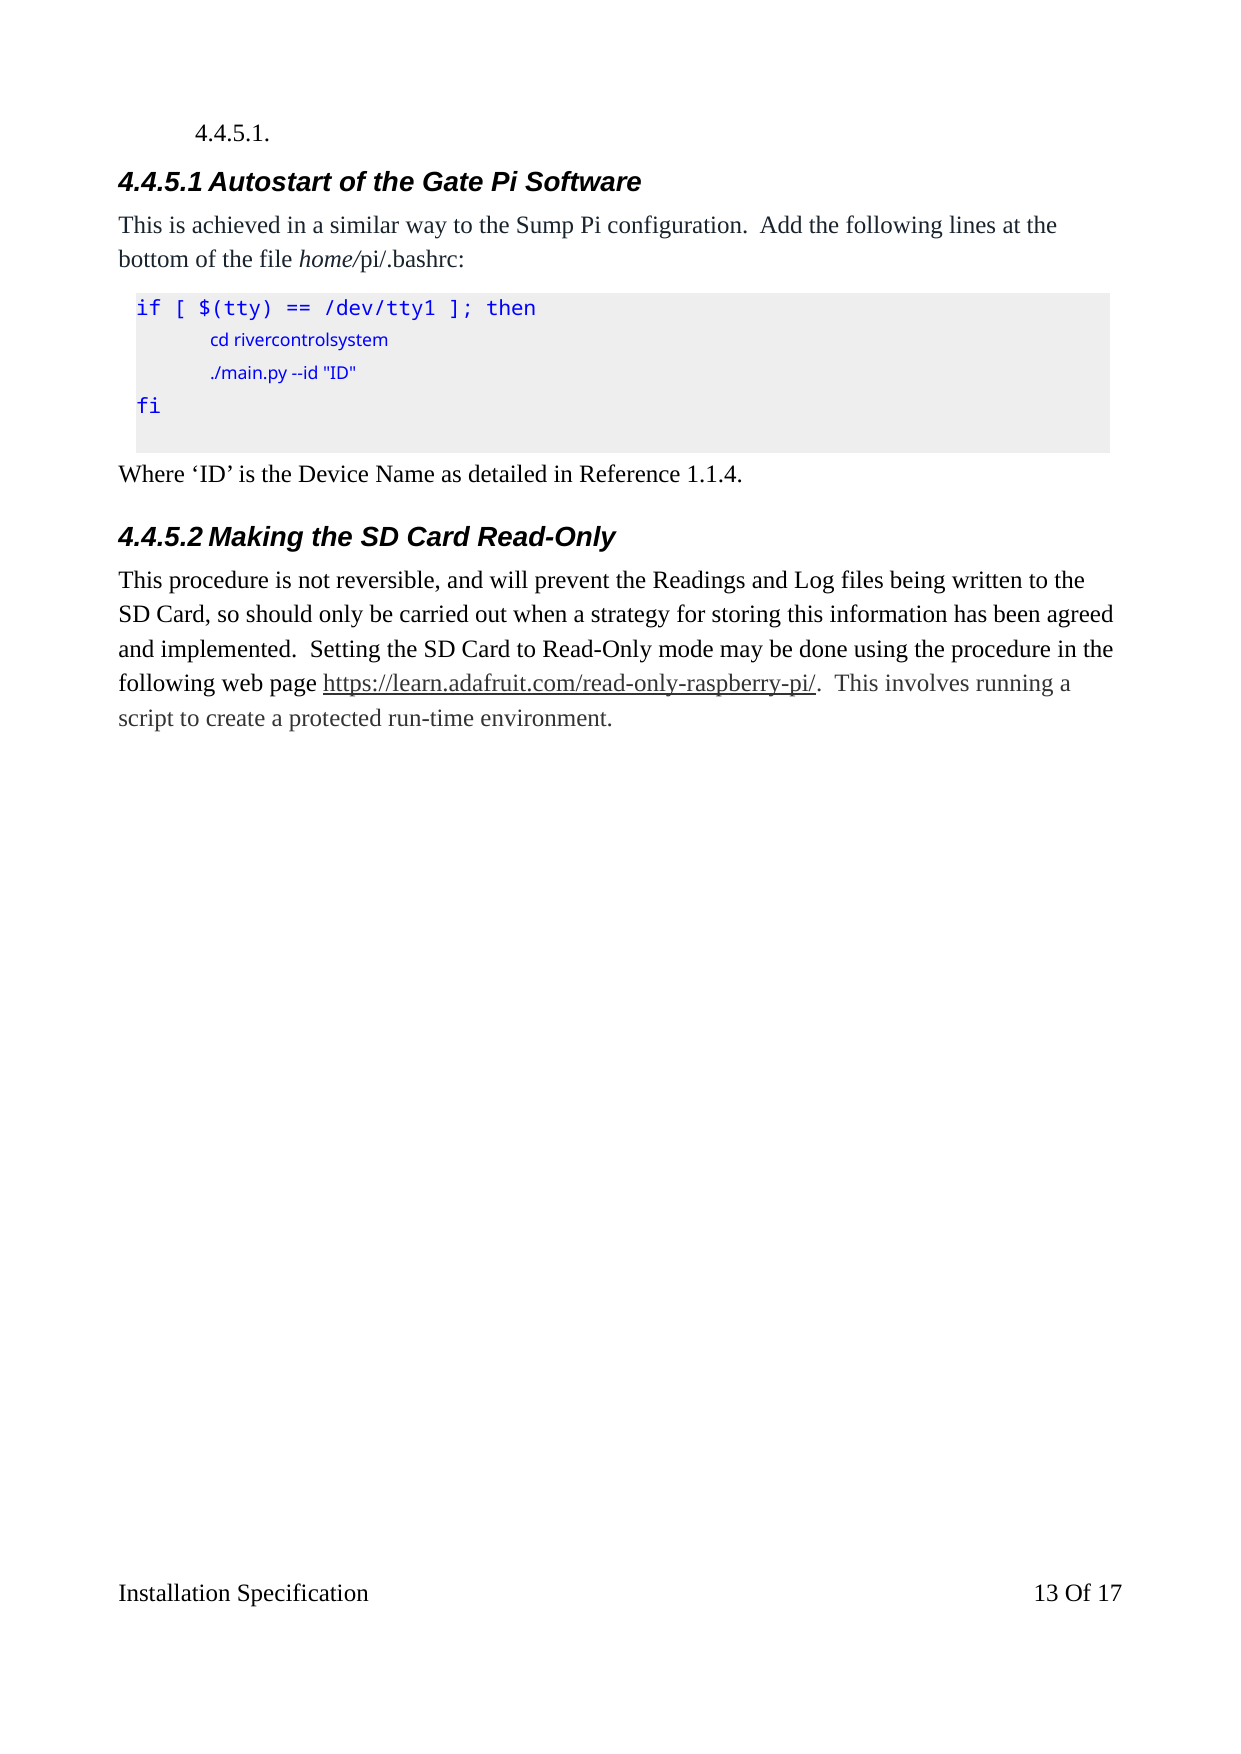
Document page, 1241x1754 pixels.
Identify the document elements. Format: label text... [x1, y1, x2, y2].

text cd rivercontrolsystem ./main.py --id "ID" [136, 327, 1110, 385]
subtitle Making the SD Card Read-Only [118, 521, 1122, 552]
text This procedure is not reversible, and will prevent the Readings and Log files being written to the SD Card, so should only be carried out when a strategy for storing this information has been agreed and implemented. Setting the SD Card to Read-Only mode may be done using the procedure in the following web page https://learn.adafruit.com/read-only-raspberry-pi/. This involves running a script to create a protected run-time environment. [118, 565, 1122, 732]
text if [ $(tty) == /dev/tty1 ]; then [136, 293, 1110, 322]
text fi [136, 391, 1110, 419]
text 4.4.5.1. [118, 118, 1122, 147]
text This is achieved in a similar way to the Sump Pi configuration. Add the following lines at the bottom of the file home/pi/.bashrc: [118, 210, 1122, 273]
text Where ‘ID’ is the Device Name as detailed in Reference 1.1.4. [118, 459, 1122, 488]
subtitle Autostart of the Gate Pi Software [118, 165, 1122, 197]
